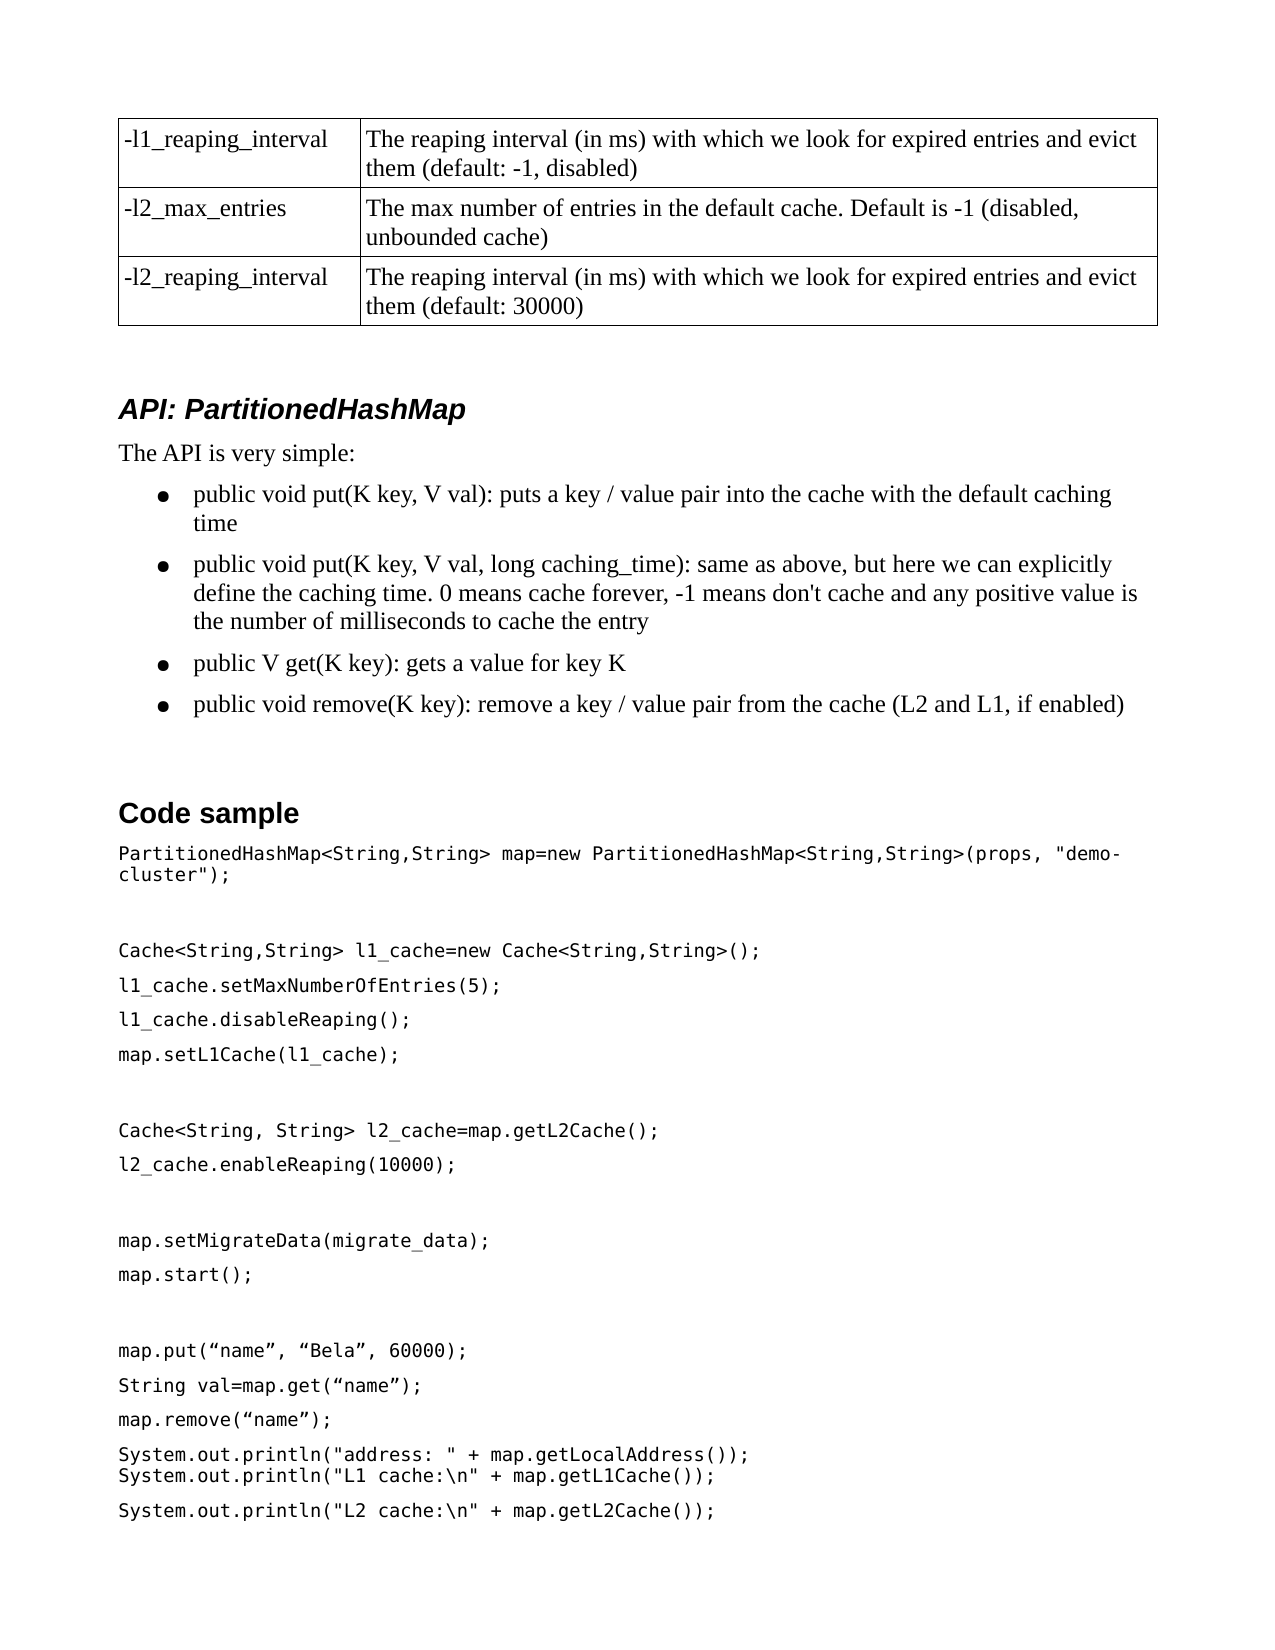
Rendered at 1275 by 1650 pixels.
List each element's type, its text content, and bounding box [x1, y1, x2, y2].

text The API is very simple: [118, 438, 1157, 466]
subtitle API: PartitionedHashMap [118, 392, 1157, 425]
text map.setMigrateData(migrate_data); [118, 1230, 1157, 1252]
text System.out.println("L2 cache:\n" + map.getL2Cache()); [118, 1500, 1157, 1522]
table_cell The reaping interval (in ms) with which we look for expired entries and evict them (default: 30000) [361, 257, 1157, 325]
table_cell -l2_reaping_interval [119, 257, 360, 325]
text System.out.println("L1 cache:\n" + map.getL1Cache()); [118, 1465, 1157, 1487]
text PartitionedHashMap<String,String> map=new PartitionedHashMap<String,String>(props, "demo-cluster"); [118, 842, 1157, 886]
table_cell -l1_reaping_interval [119, 119, 360, 187]
subtitle Code sample [118, 796, 1157, 830]
text Cache<String,String> l1_cache=new Cache<String,String>(); [118, 940, 1157, 962]
list public void put(K key, V val, long caching_time): same as above, but here we can explicitly define the caching time. 0 means cache forever, -1 means don't cache and any positive value is the number of milliseconds to cache the entry [156, 549, 1157, 635]
list public void remove(K key): remove a key / value pair from the cache (L2 and L1, if enabled) [156, 689, 1157, 718]
text map.remove(“name”); [118, 1409, 1157, 1431]
text map.start(); [118, 1264, 1157, 1286]
text String val=map.get(“name”); [118, 1375, 1157, 1397]
text l2_cache.enableReaping(10000); [118, 1154, 1157, 1176]
text l1_cache.disableReaping(); [118, 1009, 1157, 1031]
text map.put(“name”, “Bela”, 60000); [118, 1340, 1157, 1362]
text l1_cache.setMaxNumberOfEntries(5); [118, 975, 1157, 997]
table_cell The max number of entries in the default cache. Default is -1 (disabled, unbounded cache) [361, 188, 1157, 256]
text System.out.println("address: " + map.getLocalAddress()); [118, 1443, 1157, 1465]
text Cache<String, String> l2_cache=map.getL2Cache(); [118, 1119, 1157, 1141]
text map.setL1Cache(l1_cache); [118, 1043, 1157, 1065]
table_cell -l2_max_entries [119, 188, 360, 256]
list public V get(K key): gets a value for key K [156, 648, 1157, 676]
table_cell The reaping interval (in ms) with which we look for expired entries and evict them (default: -1, disabled) [361, 119, 1157, 187]
list public void put(K key, V val): puts a key / value pair into the cache with the default caching time [156, 479, 1157, 536]
